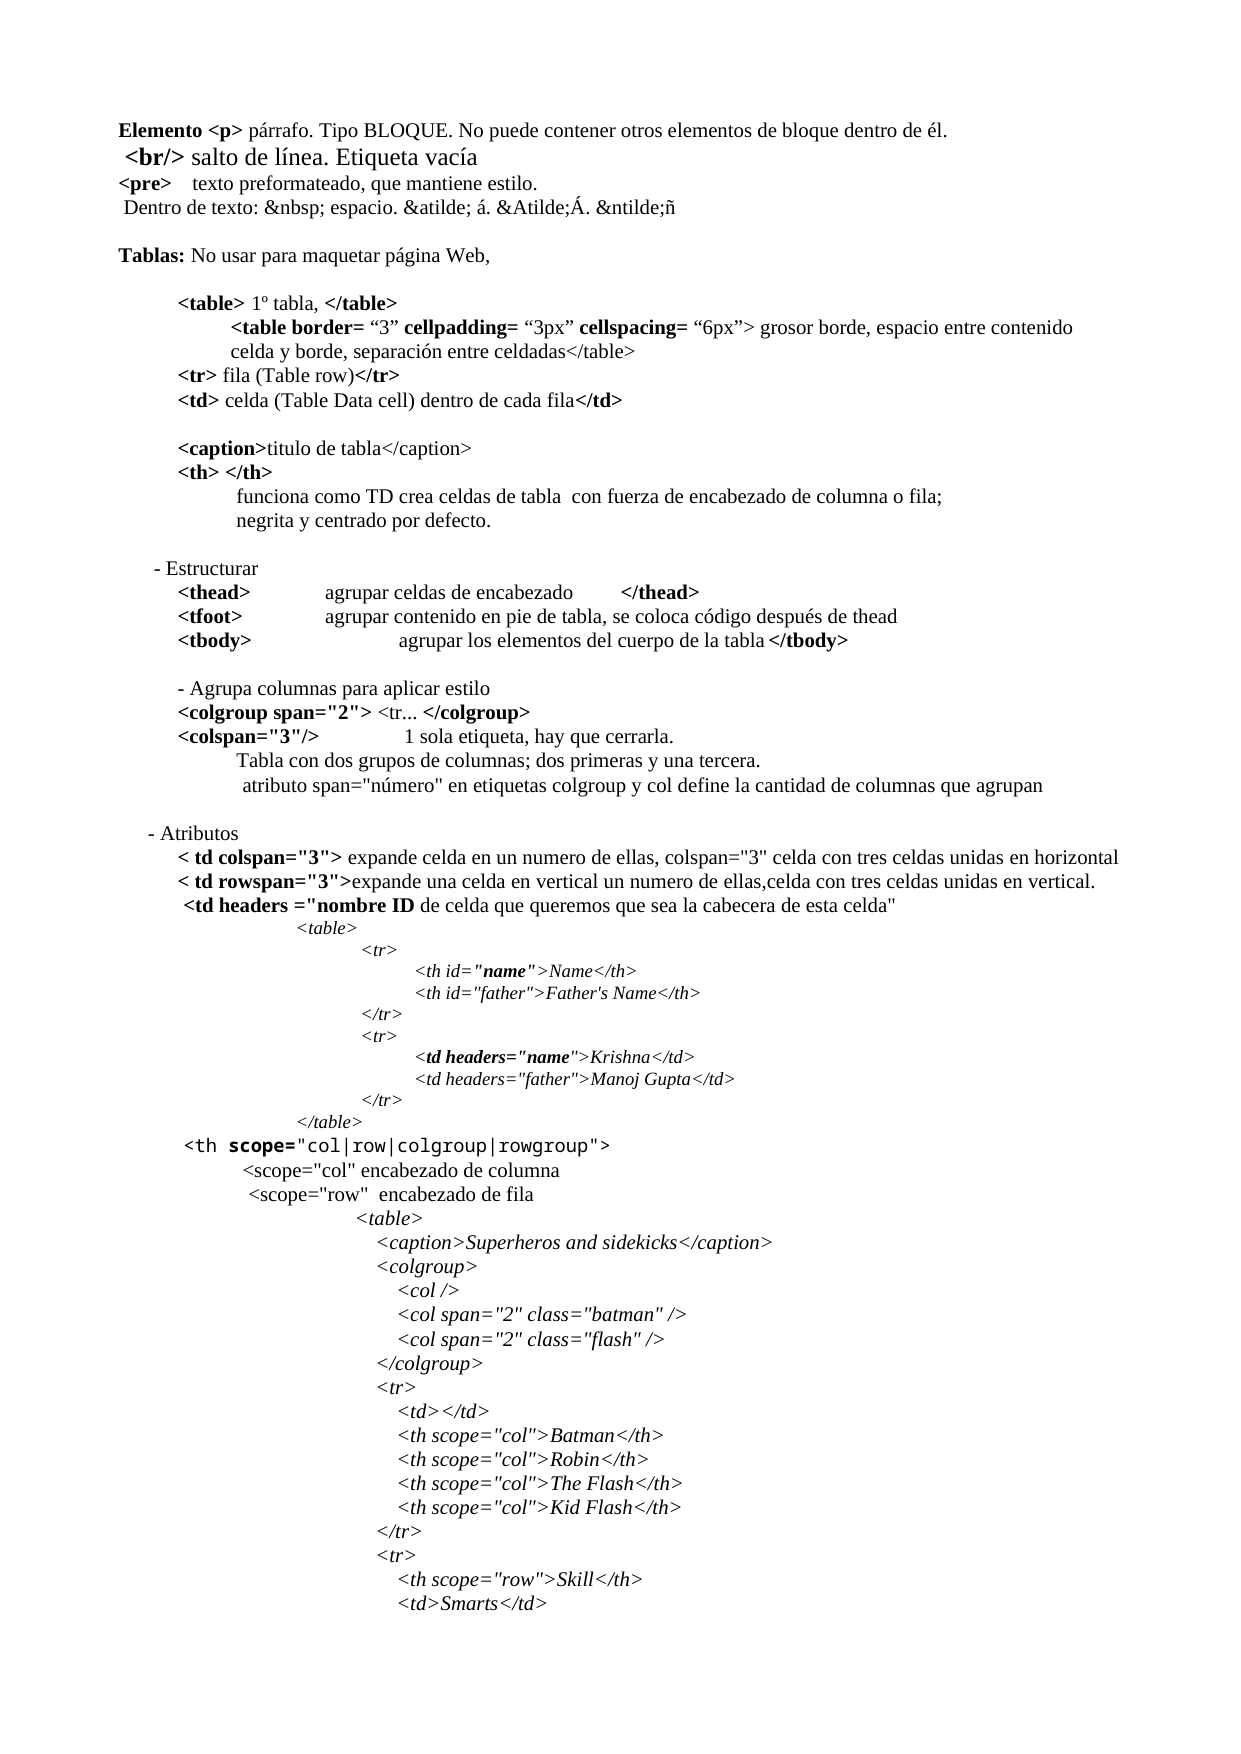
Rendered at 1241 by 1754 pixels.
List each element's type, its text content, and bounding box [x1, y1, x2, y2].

text </tr> [360, 1089, 1122, 1111]
text <tr> [360, 1025, 1122, 1046]
text <tr> [360, 938, 1122, 960]
text <td> celda (Table Data cell) dentro de cada fila</td> [177, 387, 1122, 412]
text - Estructurar [153, 556, 1122, 580]
text - Agrupa columnas para aplicar estilo [177, 676, 1122, 700]
text Tabla con dos grupos de columnas; dos primeras y una tercera. [236, 748, 1122, 772]
text </table> [295, 1111, 1122, 1132]
text Elemento <p> párrafo. Tipo BLOQUE. No puede contener otros elementos de bloque dentro de él. [118, 118, 1122, 142]
text Dentro de texto: &nbsp; espacio. &atilde; á. &Atilde;Á. &ntilde;ñ [118, 195, 1122, 219]
text <scope="col" encabezado de columna [242, 1158, 1122, 1182]
text <tfoot> agrupar contenido en pie de tabla, se coloca código después de thead [177, 604, 1122, 628]
text <scope="row" encabezado de fila [248, 1182, 1122, 1206]
text <table> <caption>Superheros and sidekicks</caption> <colgroup> <col /> <col span="2" class="batman" /> <col span="2" class="flash" /> </colgroup> <tr> <td></td> <th scope="col">Batman</th> <th scope="col">Robin</th> <th scope="col">The Flash</th> <th scope="col">Kid Flash</th> </tr> <tr> <th scope="row">Skill</th> <td>Smarts</td> [354, 1206, 1122, 1615]
text < td rowspan="3">expande una celda en vertical un numero de ellas,celda con tres celdas unidas en vertical. [177, 869, 1122, 893]
text <tbody> agrupar los elementos del cuerpo de la tabla </tbody> [177, 628, 1122, 652]
text <td headers="name">Krishna</td> [413, 1046, 1122, 1068]
text <table> 1º tabla, </table> [177, 291, 1122, 315]
text <td headers="father">Manoj Gupta</td> [413, 1068, 1122, 1089]
text Tablas: No usar para maquetar página Web, [118, 243, 1122, 267]
text <br/> salto de línea. Etiqueta vacía [118, 142, 1122, 171]
text <th id="father">Father's Name</th> [413, 982, 1122, 1003]
text <table border= “3” cellpadding= “3px” cellspacing= “6px”> grosor borde, espacio entre contenido celda y borde, separación entre celdadas</table> [230, 315, 1122, 363]
text <td headers ="nombre ID de celda que queremos que sea la cabecera de esta celda" [183, 893, 1122, 917]
text <th scope="col|row|colgroup|rowgroup"> [183, 1132, 1122, 1158]
text atributo span="número" en etiquetas colgroup y col define la cantidad de columnas que agrupan [242, 772, 1122, 797]
text - Atributos [148, 821, 1122, 845]
text negrita y centrado por defecto. [236, 508, 1122, 532]
text <tr> fila (Table row)</tr> [177, 363, 1122, 387]
text </tr> [360, 1003, 1122, 1025]
text funciona como TD crea celdas de tabla con fuerza de encabezado de columna o fila; [236, 484, 1122, 508]
text <table> [295, 917, 1122, 938]
text < td colspan="3"> expande celda en un numero de ellas, colspan="3" celda con tres celdas unidas en horizontal [177, 845, 1122, 869]
text <pre> texto preformateado, que mantiene estilo. [118, 171, 1122, 195]
text <colspan="3"/> 1 sola etiqueta, hay que cerrarla. [177, 724, 1122, 748]
text <colgroup span="2"> <tr... </colgroup> [177, 700, 1122, 724]
text <th> </th> [177, 460, 1122, 484]
text <thead> agrupar celdas de encabezado </thead> [177, 580, 1122, 604]
text <th id="name">Name</th> [413, 960, 1122, 982]
text <caption>titulo de tabla</caption> [177, 436, 1122, 460]
